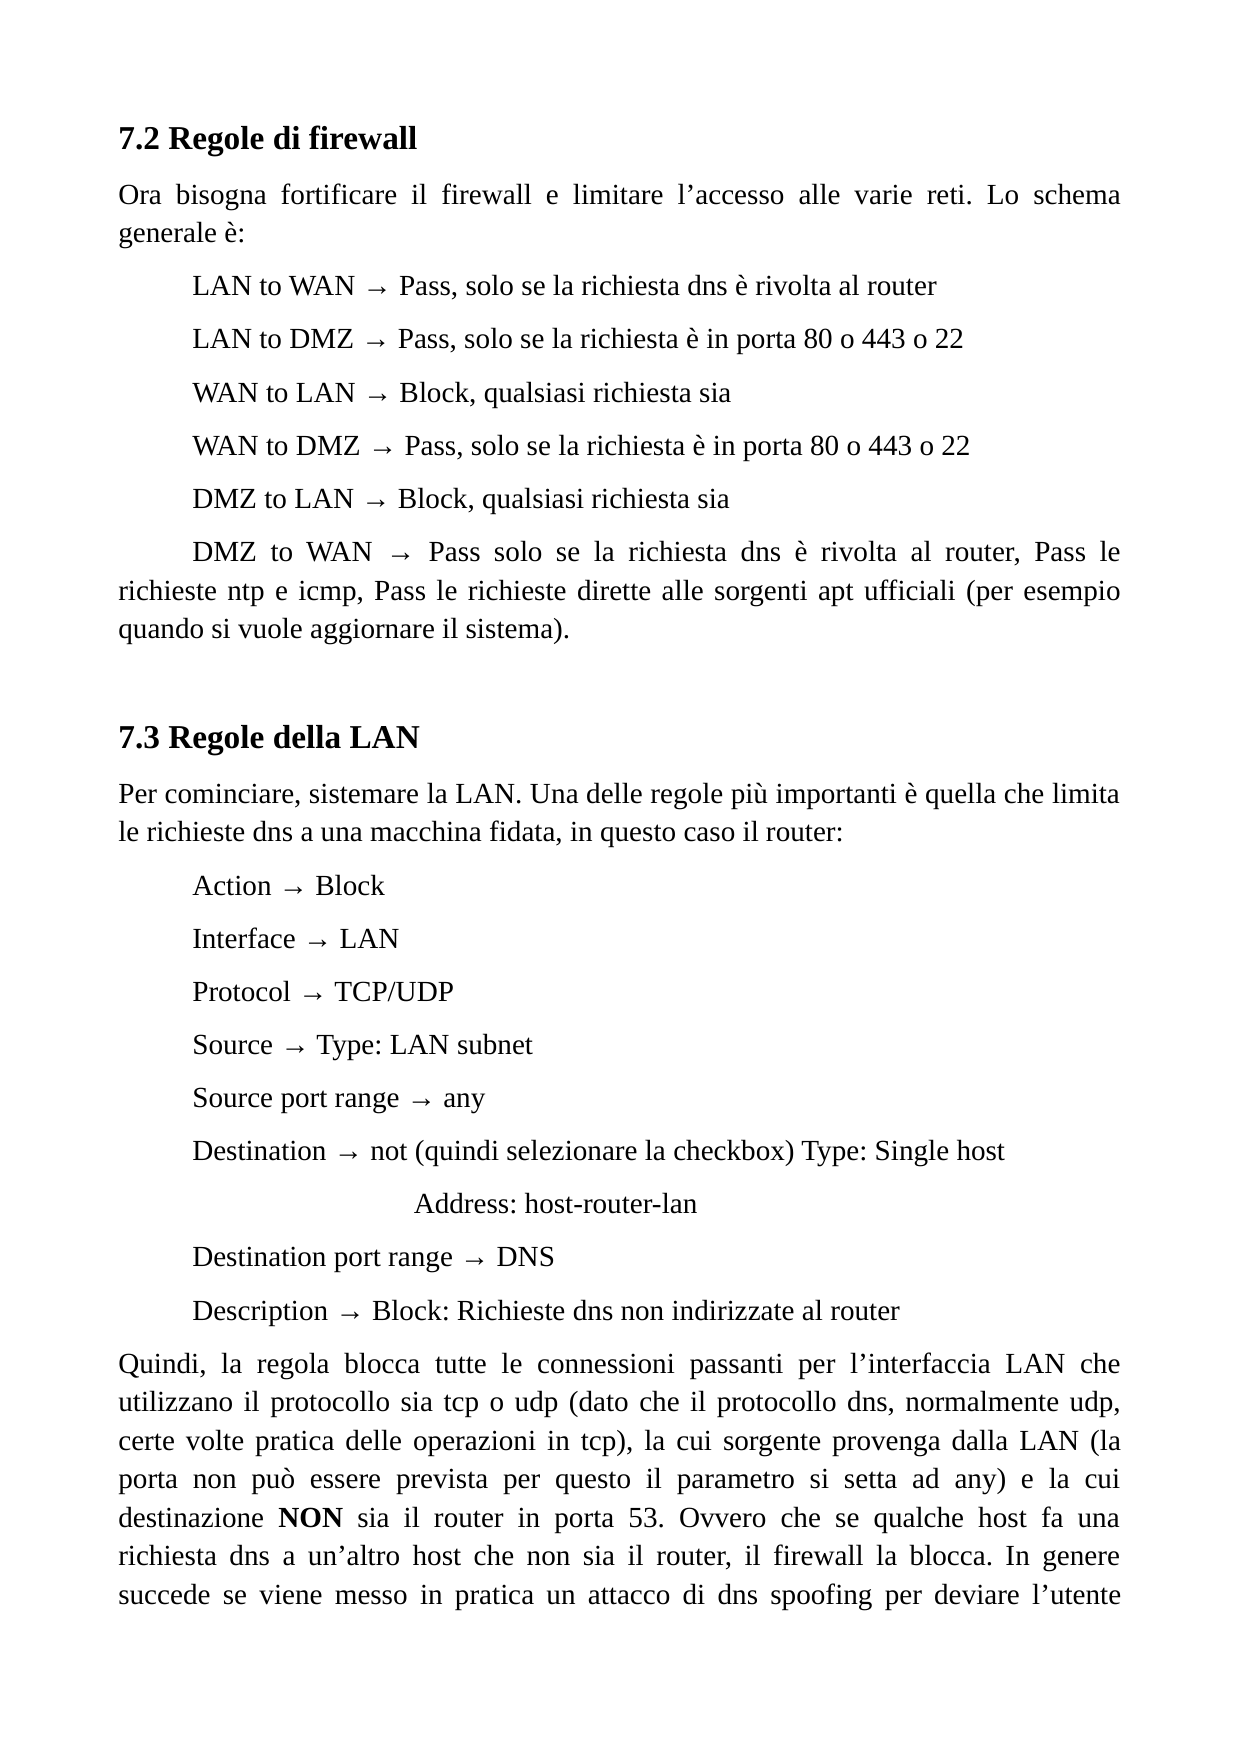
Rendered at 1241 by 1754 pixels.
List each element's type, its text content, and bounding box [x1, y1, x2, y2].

text 7.3 Regole della LAN [118, 717, 1122, 756]
text Source → Type: LAN subnet [118, 1027, 1122, 1061]
text Quindi, la regola blocca tutte le connessioni passanti per l’interfaccia LAN che utilizzano il protocollo sia tcp o udp (dato che il protocollo dns, normalmente udp, certe volte pratica delle operazioni in tcp), la cui sorgente provenga dalla LAN (la porta non può essere prevista per questo il parametro si setta ad any) e la cui destinazione NON sia il router in porta 53. Ovvero che se qualche host fa una richiesta dns a un’altro host che non sia il router, il firewall la blocca. In genere succede se viene messo in pratica un attacco di dns spoofing per deviare l’utente [118, 1346, 1122, 1611]
text WAN to LAN → Block, qualsiasi richiesta sia [118, 375, 1122, 408]
text 7.2 Regole di firewall [118, 118, 1122, 156]
text Protocol → TCP/UDP [118, 974, 1122, 1007]
text Description → Block: Richieste dns non indirizzate al router [118, 1293, 1122, 1326]
text DMZ to LAN → Block, qualsiasi richiesta sia [118, 481, 1122, 514]
text LAN to DMZ → Pass, solo se la richiesta è in porta 80 o 443 o 22 [118, 322, 1122, 355]
text Action → Block [118, 868, 1122, 901]
text Per cominciare, sistemare la LAN. Una delle regole più importanti è quella che limita le richieste dns a una macchina fidata, in questo caso il router: [118, 776, 1122, 848]
text Destination → not (quindi selezionare la checkbox) Type: Single host [118, 1133, 1122, 1167]
text DMZ to WAN → Pass solo se la richiesta dns è rivolta al router, Pass le richieste ntp e icmp, Pass le richieste dirette alle sorgenti apt ufficiali (per esempio quando si vuole aggiornare il sistema). [118, 534, 1122, 645]
text Destination port range → DNS [118, 1239, 1122, 1273]
text WAN to DMZ → Pass, solo se la richiesta è in porta 80 o 443 o 22 [118, 428, 1122, 461]
text Interface → LAN [118, 921, 1122, 954]
text Address: host-router-lan [118, 1186, 1122, 1220]
text Ora bisogna fortificare il firewall e limitare l’accesso alle varie reti. Lo schema generale è: [118, 177, 1122, 249]
text LAN to WAN → Pass, solo se la richiesta dns è rivolta al router [118, 268, 1122, 302]
text Source port range → any [118, 1080, 1122, 1114]
